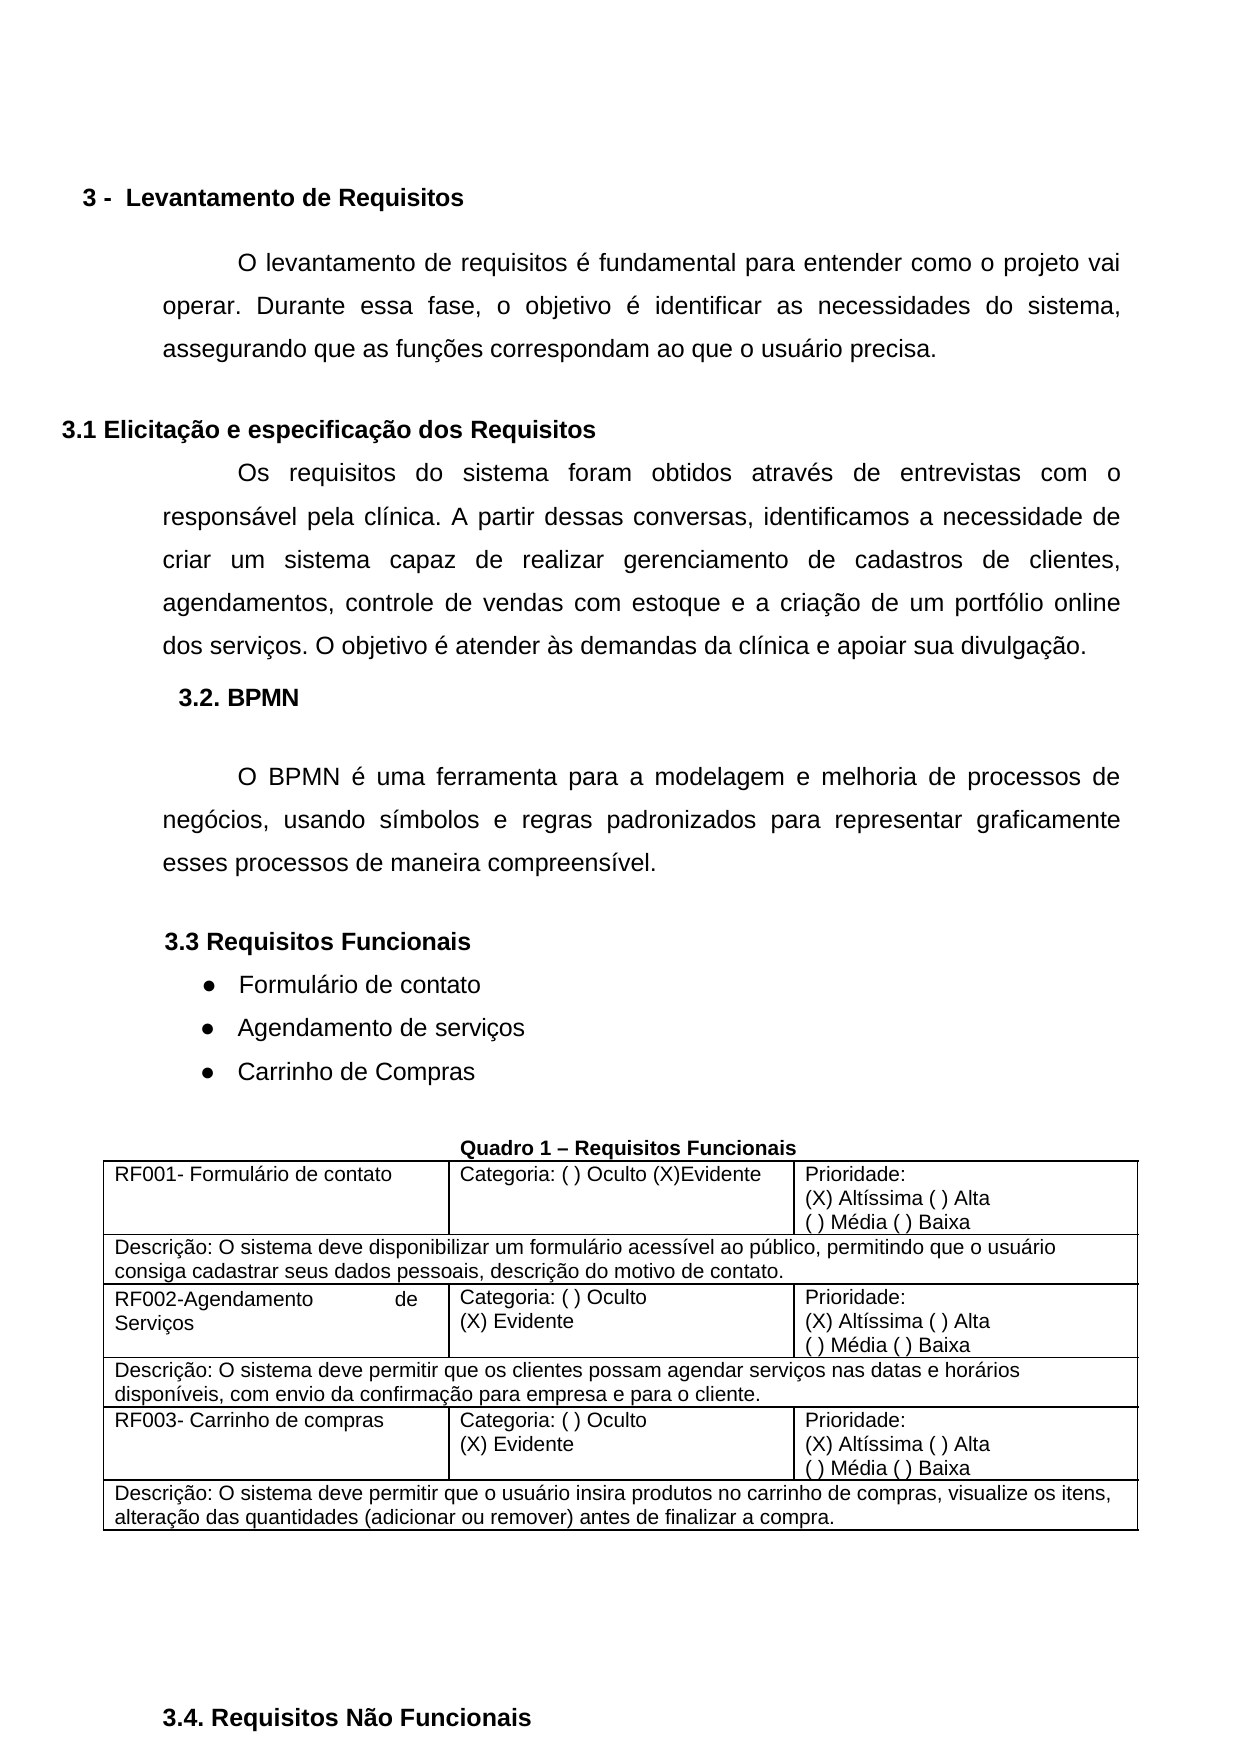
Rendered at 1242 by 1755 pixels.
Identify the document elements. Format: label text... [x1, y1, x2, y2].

text O BPMN é uma ferramenta para a modelagem e melhoria de processos de negócios, usando símbolos e regras padronizados para representar graficamente esses processos de maneira compreensível. [162, 762, 1122, 877]
table_cell Prioridade: (X) Altíssima ( ) Alta ( ) Média ( ) Baixa [795, 1408, 1137, 1479]
list Requisitos Funcionais [103, 927, 471, 956]
table_cell Prioridade: (X) Altíssima ( ) Alta ( ) Média ( ) Baixa [795, 1285, 1137, 1356]
table_cell Descrição: O sistema deve disponibilizar um formulário acessível ao público, permitindo que o usuário consiga cadastrar seus dados pessoais, descrição do motivo de contato. [104, 1235, 1137, 1283]
subtitle 3.4. Requisitos Não Funcionais [162, 1703, 1153, 1732]
table_cell Descrição: O sistema deve permitir que os clientes possam agendar serviços nas datas e horários disponíveis, com envio da confirmação para empresa e para o cliente. [104, 1358, 1137, 1406]
list Elicitação e especificação dos Requisitos [62, 415, 1153, 444]
table_cell RF002-Agendamento de Serviços [104, 1285, 448, 1356]
table_header Prioridade: (X) Altíssima ( ) Alta ( ) Média ( ) Baixa [795, 1162, 1137, 1233]
text Quadro 1 – Requisitos Funcionais [103, 1136, 1153, 1160]
table_cell Categoria: ( ) Oculto (X) Evidente [450, 1285, 793, 1356]
text Os requisitos do sistema foram obtidos através de entrevistas com o responsável pela clínica. A partir dessas conversas, identificamos a necessidade de criar um sistema capaz de realizar gerenciamento de cadastros de clientes, agendamentos, controle de vendas com estoque e a criação de um portfólio online dos serviços. O objetivo é atender às demandas da clínica e apoiar sua divulgação. [162, 458, 1122, 659]
text O levantamento de requisitos é fundamental para entender como o projeto vai operar. Durante essa fase, o objetivo é identificar as necessidades do sistema, assegurando que as funções correspondam ao que o usuário precisa. [162, 247, 1122, 362]
table_cell RF003- Carrinho de compras [104, 1408, 448, 1479]
table_header Categoria: ( ) Oculto (X)Evidente [450, 1162, 793, 1233]
subtitle 3.2. BPMN [103, 683, 1153, 711]
list - Levantamento de Requisitos [82, 183, 1153, 211]
table_cell Categoria: ( ) Oculto (X) Evidente [450, 1408, 793, 1479]
list Carrinho de Compras [200, 1057, 1153, 1085]
list Agendamento de serviços [200, 1013, 1153, 1042]
table_cell Descrição: O sistema deve permitir que o usuário insira produtos no carrinho de compras, visualize os itens, alteração das quantidades (adicionar ou remover) antes de finalizar a compra. [104, 1481, 1137, 1529]
list Formulário de contato [103, 970, 481, 999]
table_header RF001- Formulário de contato [104, 1162, 448, 1233]
